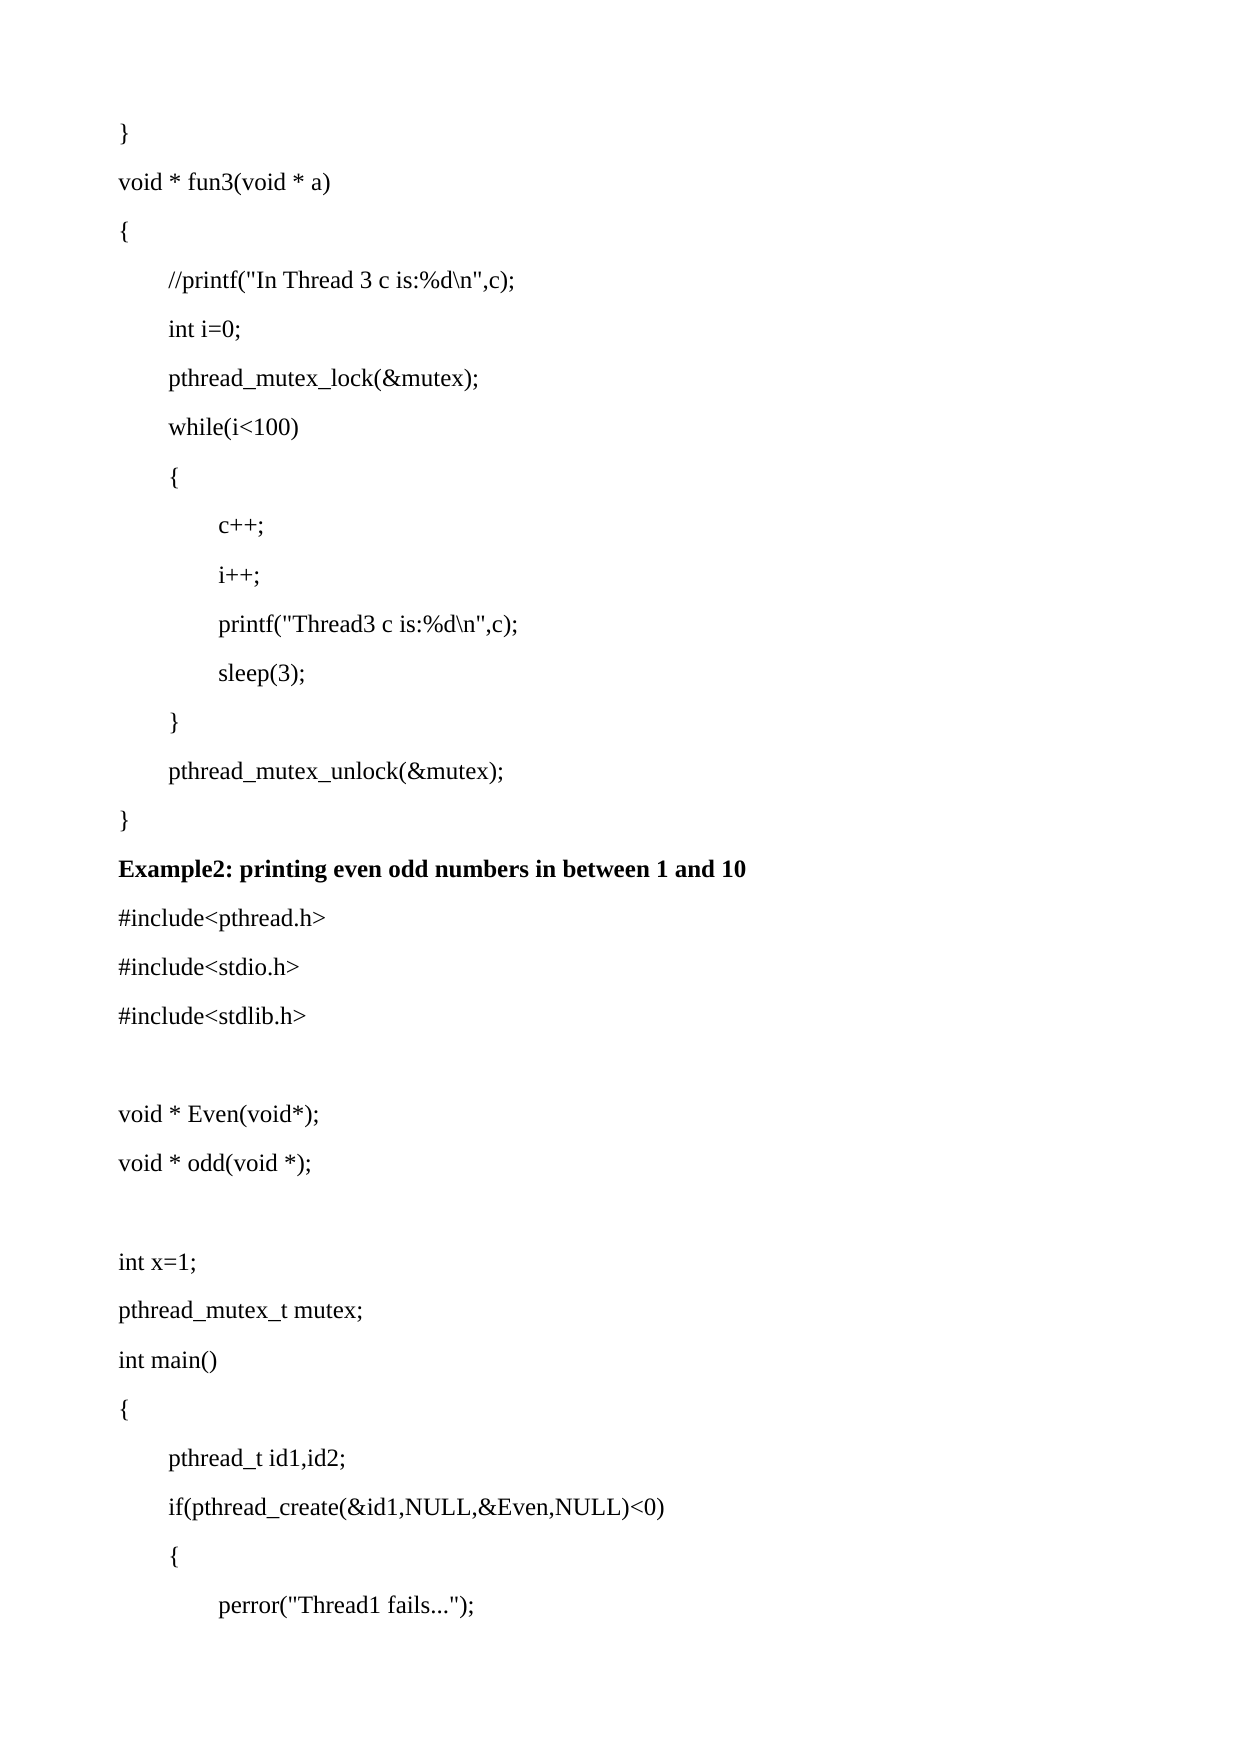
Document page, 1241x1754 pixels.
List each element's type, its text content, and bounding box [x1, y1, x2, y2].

text //printf("In Thread 3 c is:%d\n",c); [118, 265, 1122, 294]
text perror("Thread1 fails..."); [118, 1590, 1122, 1619]
text void * fun3(void * a) [118, 167, 1122, 196]
text if(pthread_create(&id1,NULL,&Even,NULL)<0) [118, 1492, 1122, 1521]
text } [118, 805, 1122, 834]
text pthread_mutex_unlock(&mutex); [118, 756, 1122, 785]
text c++; [118, 511, 1122, 539]
text pthread_mutex_lock(&mutex); [118, 363, 1122, 392]
text void * odd(void *); [118, 1148, 1122, 1177]
text int i=0; [118, 314, 1122, 343]
text pthread_mutex_t mutex; [118, 1296, 1122, 1324]
text printf("Thread3 c is:%d\n",c); [118, 609, 1122, 637]
text #include<pthread.h> [118, 903, 1122, 932]
text Example2: printing even odd numbers in between 1 and 10 [118, 854, 1122, 883]
text sleep(3); [118, 658, 1122, 687]
text int x=1; [118, 1247, 1122, 1275]
text while(i<100) [118, 412, 1122, 441]
text #include<stdio.h> [118, 952, 1122, 981]
text { [118, 1541, 1122, 1570]
text i++; [118, 560, 1122, 588]
text #include<stdlib.h> [118, 1001, 1122, 1030]
text pthread_t id1,id2; [118, 1443, 1122, 1472]
text } [118, 118, 1122, 147]
text } [118, 707, 1122, 736]
text { [118, 462, 1122, 490]
text int main() [118, 1345, 1122, 1373]
text { [118, 216, 1122, 245]
text void * Even(void*); [118, 1099, 1122, 1128]
text { [118, 1394, 1122, 1422]
